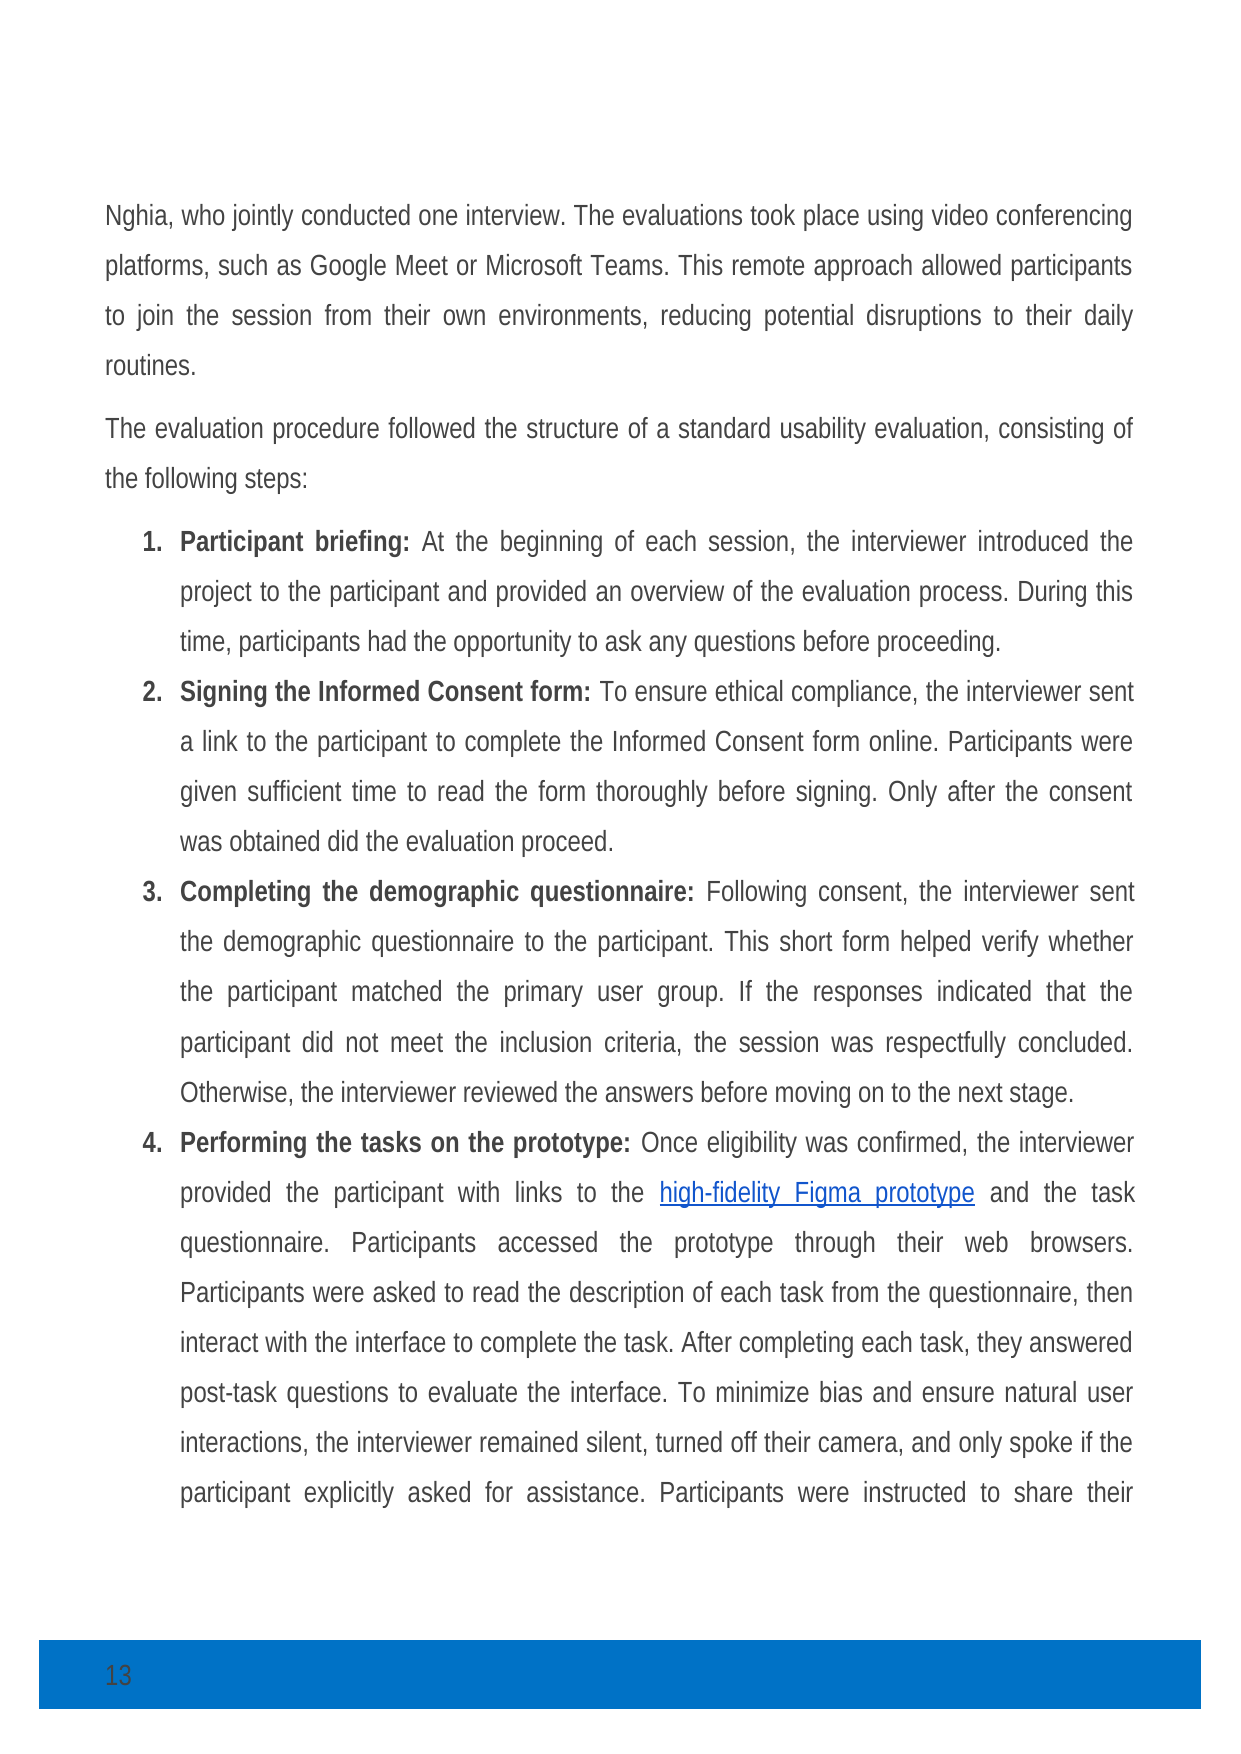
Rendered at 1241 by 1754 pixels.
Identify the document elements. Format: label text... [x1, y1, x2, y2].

list Participant briefing: At the beginning of each session, the interviewer introduced the project to the participant and provided an overview of the evaluation process. During this time, participants had the opportunity to ask any questions before proceeding. [142, 524, 1135, 657]
list Completing the demographic questionnaire: Following consent, the interviewer sent the demographic questionnaire to the participant. This short form helped verify whether the participant matched the primary user group. If the responses indicated that the participant did not meet the inclusion criteria, the session was respectfully concluded. Otherwise, the interviewer reviewed the answers before moving on to the next stage. [142, 874, 1135, 1108]
list Signing the Informed Consent form: To ensure ethical compliance, the interviewer sent a link to the participant to complete the Informed Consent form online. Participants were given sufficient time to read the form thoroughly before signing. Only after the consent was obtained did the evaluation proceed. [142, 674, 1135, 858]
list Performing the tasks on the prototype: Once eligibility was confirmed, the interviewer provided the participant with links to the high-fidelity Figma prototype and the task questionnaire. Participants accessed the prototype through their web browsers. Participants were asked to read the description of each task from the questionnaire, then interact with the interface to complete the task. After completing each task, they answered post-task questions to evaluate the interface. To minimize bias and ensure natural user interactions, the interviewer remained silent, turned off their camera, and only spoke if the participant explicitly asked for assistance. Participants were instructed to share their [142, 1125, 1135, 1509]
text Nghia, who jointly conducted one interview. The evaluations took place using video conferencing platforms, such as Google Meet or Microsoft Teams. This remote approach allowed participants to join the session from their own environments, reducing potential disruptions to their daily routines. [105, 198, 1135, 382]
text The evaluation procedure followed the structure of a standard usability evaluation, consisting of the following steps: [105, 411, 1135, 494]
